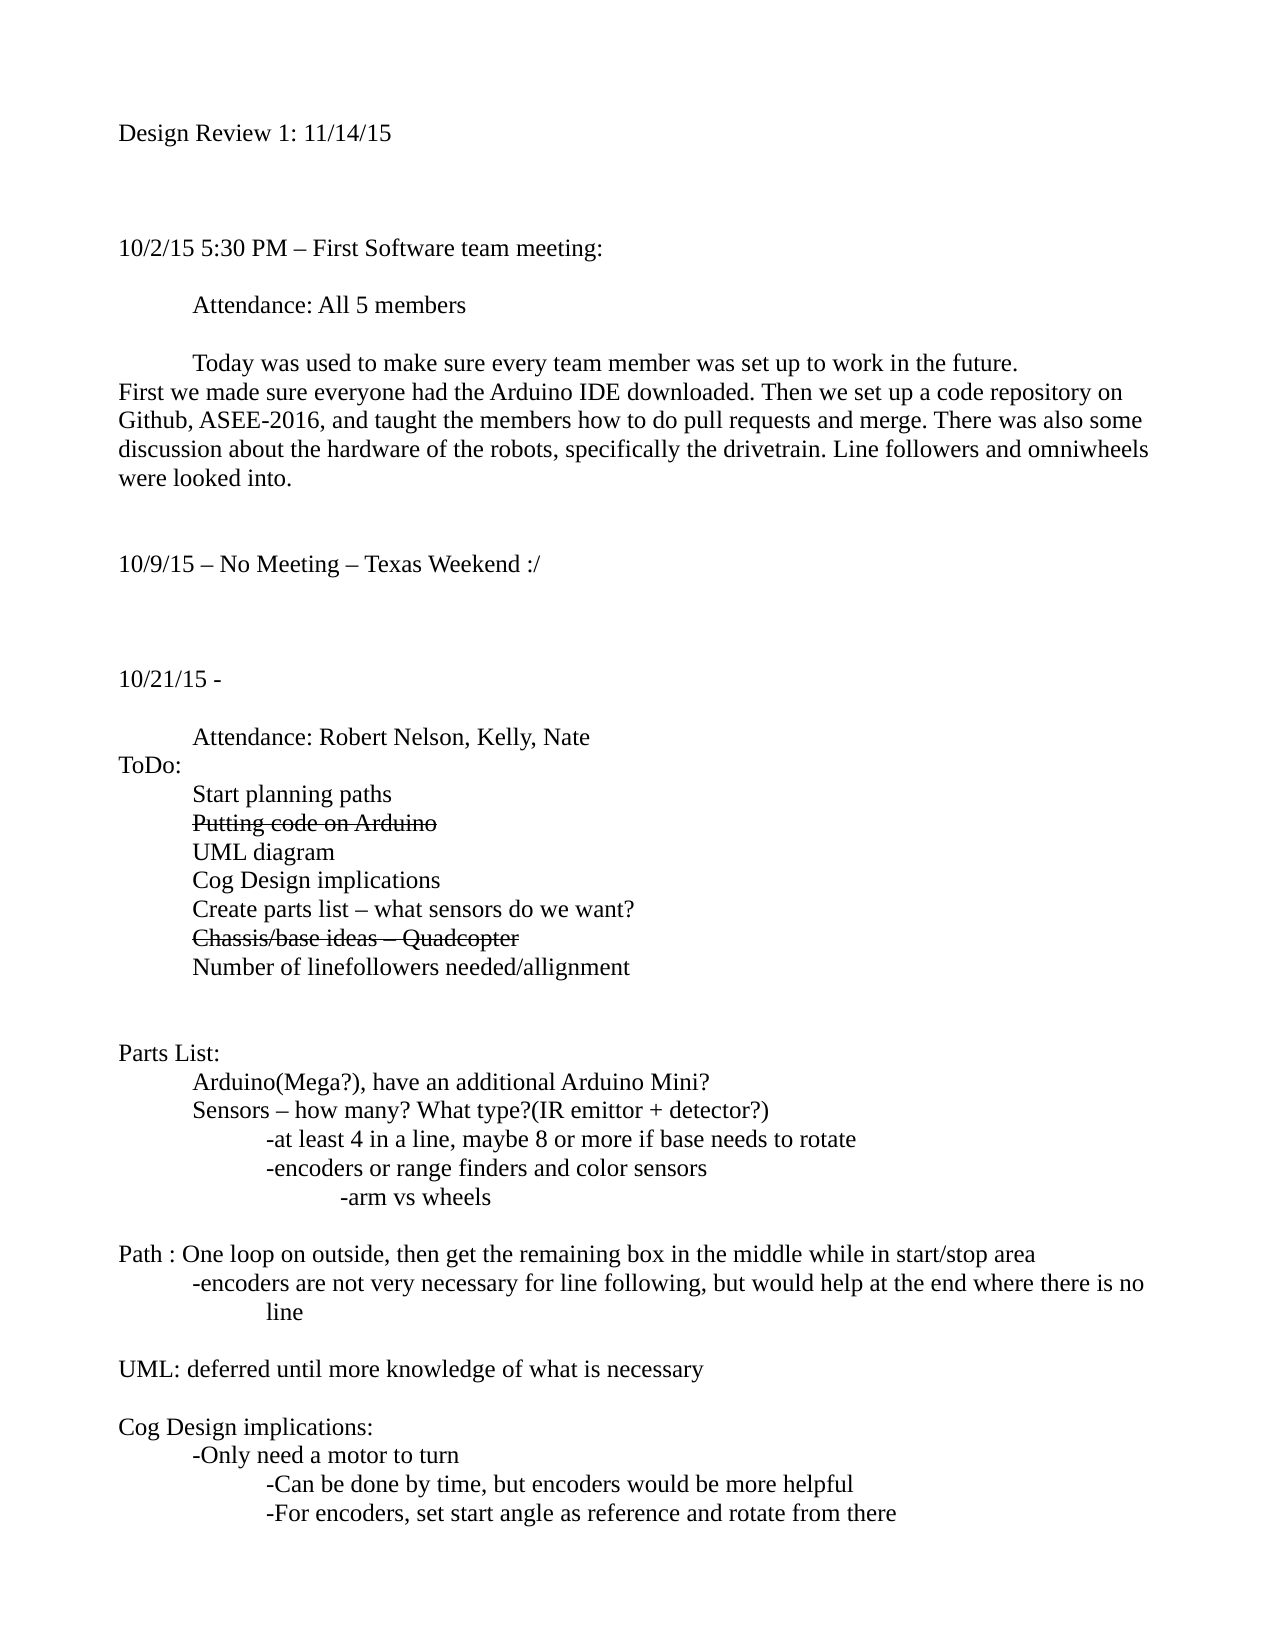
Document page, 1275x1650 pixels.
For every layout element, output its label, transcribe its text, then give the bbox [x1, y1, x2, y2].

text Path : One loop on outside, then get the remaining box in the middle while in start/stop area [118, 1239, 1157, 1268]
text UML diagram [118, 837, 1157, 866]
text First we made sure everyone had the Arduino IDE downloaded. Then we set up a code repository on Github, ASEE-2016, and taught the members how to do pull requests and merge. There was also some discussion about the hardware of the robots, specifically the drivetrain. Line followers and omniwheels were looked into. [118, 377, 1157, 492]
text -at least 4 in a line, maybe 8 or more if base needs to rotate [118, 1124, 1157, 1153]
text Parts List: [118, 1038, 1157, 1067]
text 10/9/15 – No Meeting – Texas Weekend :/ [118, 549, 1157, 578]
text Attendance: All 5 members [118, 291, 1157, 319]
text -Can be done by time, but encoders would be more helpful [118, 1469, 1157, 1498]
text -arm vs wheels [118, 1182, 1157, 1211]
text 10/2/15 5:30 PM – First Software team meeting: [118, 233, 1157, 262]
text Chassis/base ideas – Quadcopter [118, 923, 1157, 952]
text Putting code on Arduino [118, 808, 1157, 837]
text UML: deferred until more knowledge of what is necessary [118, 1354, 1157, 1383]
text -Only need a motor to turn [118, 1441, 1157, 1469]
text Cog Design implications: [118, 1412, 1157, 1441]
text -For encoders, set start angle as reference and rotate from there [118, 1498, 1157, 1527]
text Attendance: Robert Nelson, Kelly, Nate [118, 722, 1157, 751]
text ToDo: [118, 751, 1157, 779]
text Arduino(Mega?), have an additional Arduino Mini? [118, 1067, 1157, 1096]
text Design Review 1: 11/14/15 [118, 118, 1157, 147]
text Create parts list – what sensors do we want? [118, 894, 1157, 923]
text Sensors – how many? What type?(IR emittor + detector?) [118, 1096, 1157, 1124]
text -encoders or range finders and color sensors [118, 1153, 1157, 1182]
text Start planning paths [118, 779, 1157, 808]
text Today was used to make sure every team member was set up to work in the future. [118, 348, 1157, 377]
text Number of linefollowers needed/allignment [118, 952, 1157, 981]
text -encoders are not very necessary for line following, but would help at the end where there is no line [118, 1268, 1157, 1326]
text Cog Design implications [118, 866, 1157, 894]
text 10/21/15 - [118, 664, 1157, 693]
